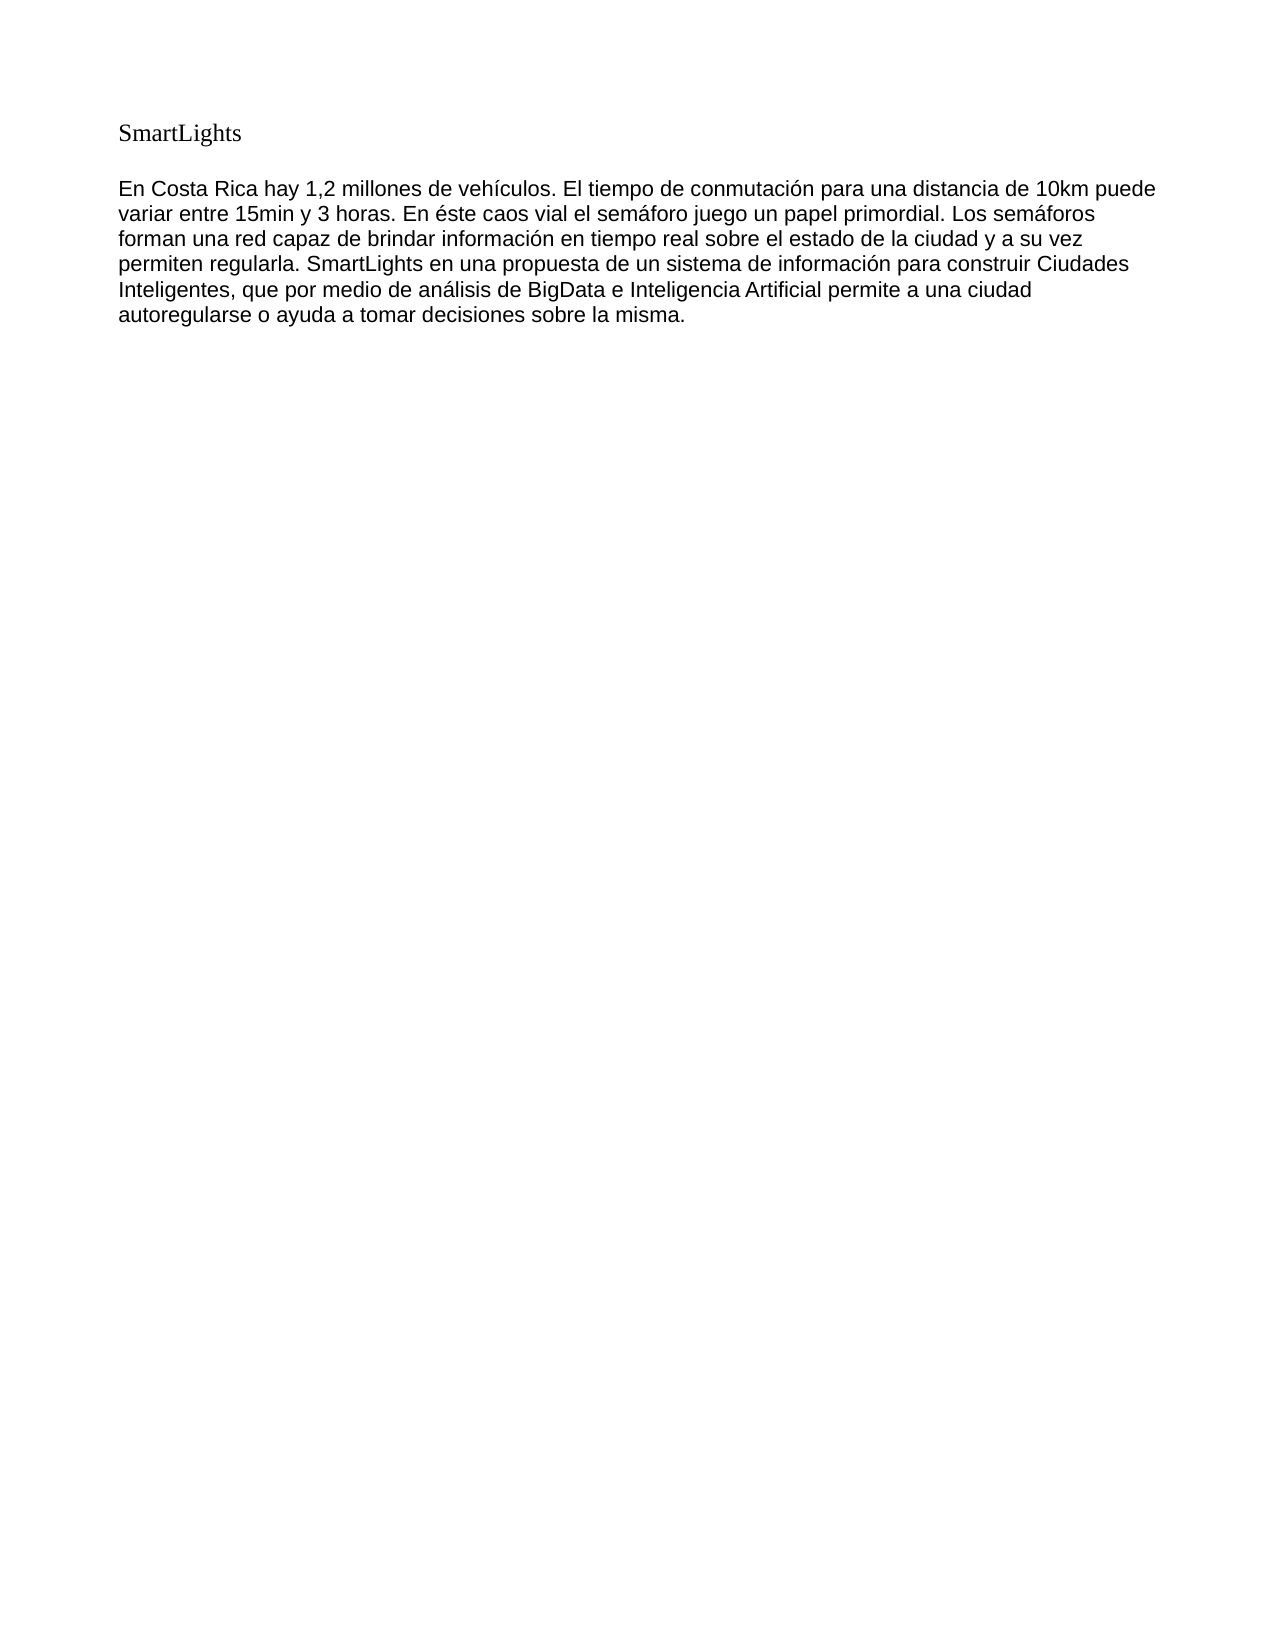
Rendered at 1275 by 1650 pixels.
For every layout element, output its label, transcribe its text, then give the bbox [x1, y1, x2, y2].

text En Costa Rica hay 1,2 millones de vehículos. El tiempo de conmutación para una distancia de 10km puede variar entre 15min y 3 horas. En éste caos vial el semáforo juego un papel primordial. Los semáforos forman una red capaz de brindar información en tiempo real sobre el estado de la ciudad y a su vez permiten regularla. SmartLights en una propuesta de un sistema de información para construir Ciudades Inteligentes, que por medio de análisis de BigData e Inteligencia Artificial permite a una ciudad autoregularse o ayuda a tomar decisiones sobre la misma. [118, 176, 1157, 327]
text SmartLights [118, 118, 1157, 147]
